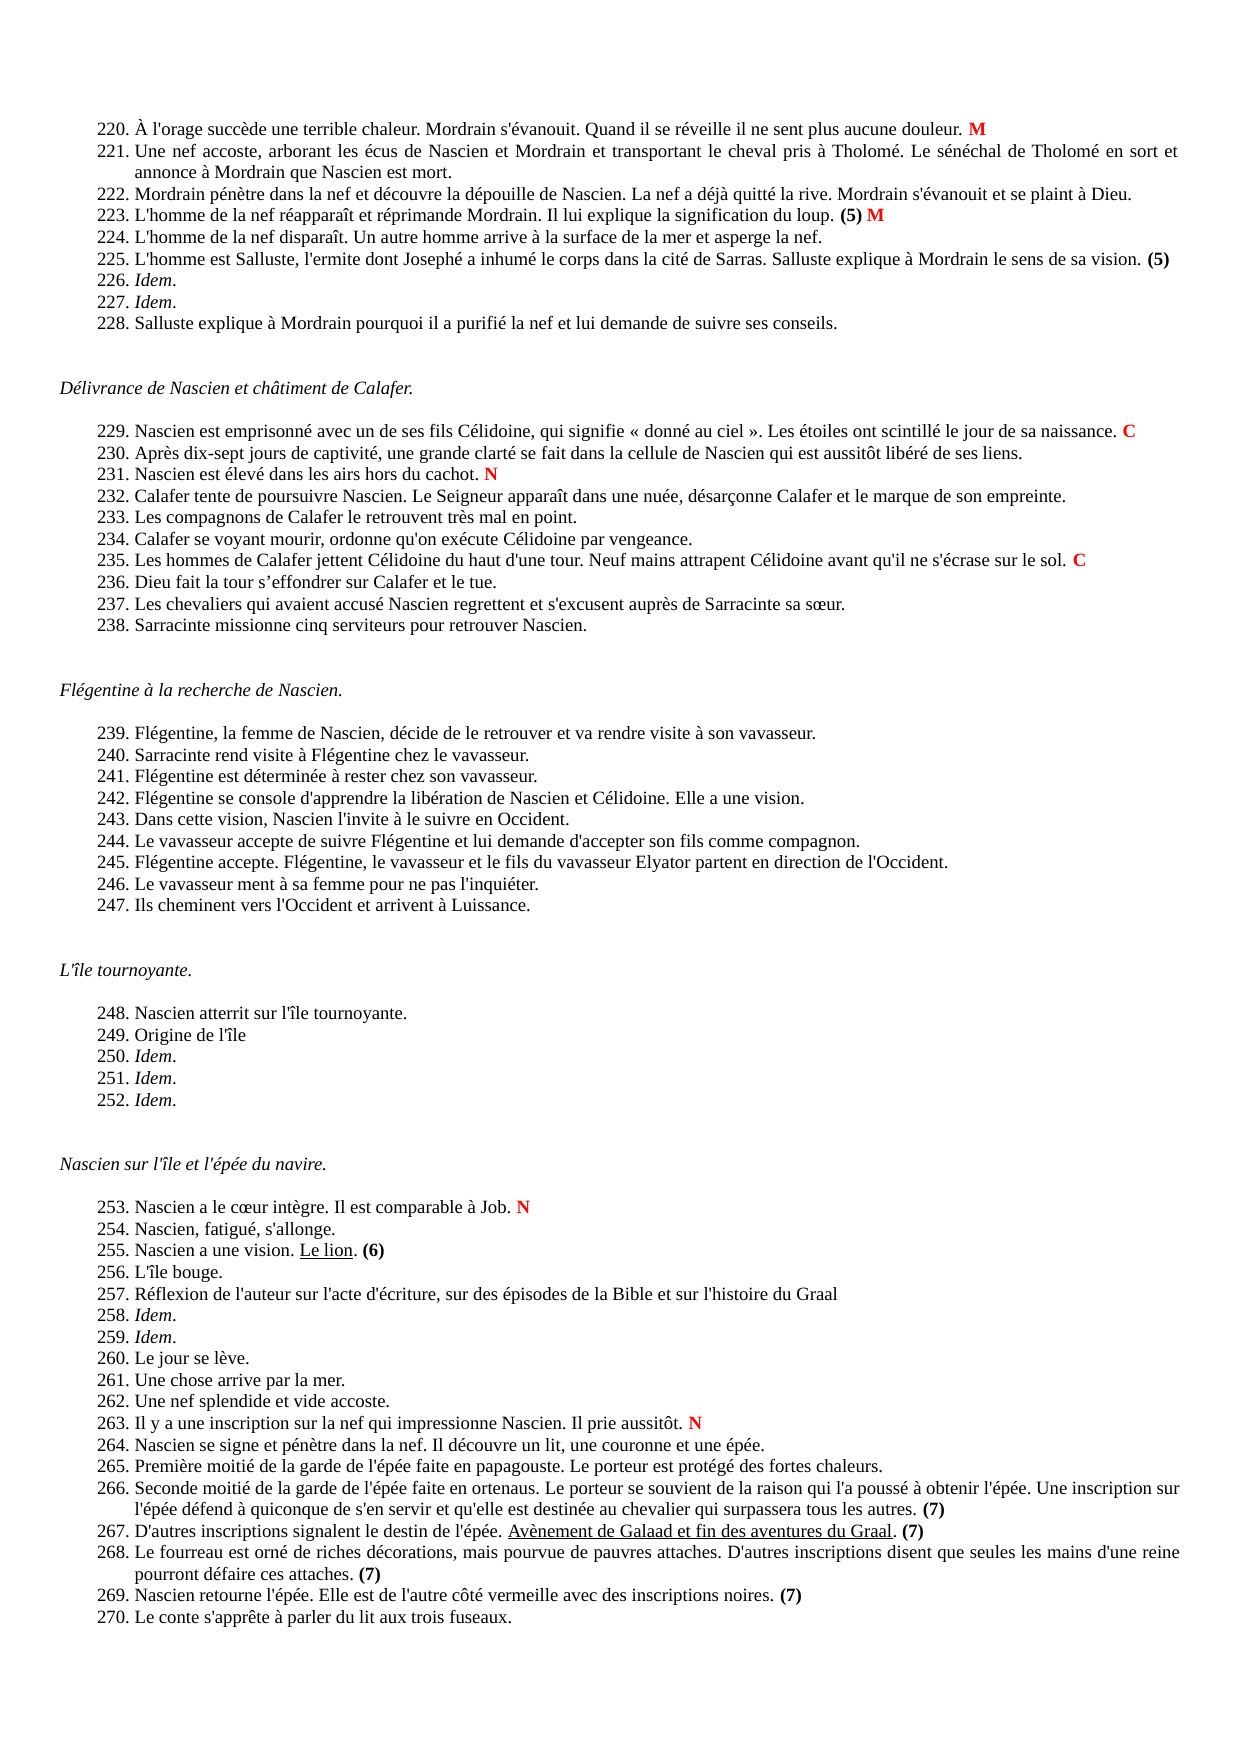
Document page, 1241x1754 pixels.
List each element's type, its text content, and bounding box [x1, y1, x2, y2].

text Nascien sur l'île et l'épée du navire. [59, 1153, 1181, 1175]
list Nascien atterrit sur l'île tournoyante. [97, 1002, 1181, 1024]
list Calafer se voyant mourir, ordonne qu'on exécute Célidoine par vengeance. [97, 528, 1181, 549]
list Nascien est élevé dans les airs hors du cachot. N [97, 463, 1181, 485]
list L'homme est Salluste, l'ermite dont Josephé a inhumé le corps dans la cité de Sarras. Salluste explique à Mordrain le sens de sa vision. (5) [97, 247, 1181, 269]
list Sarracinte missionne cinq serviteurs pour retrouver Nascien. [97, 614, 1181, 636]
list Nascien, fatigué, s'allonge. [97, 1218, 1181, 1239]
list Idem. [97, 1045, 1181, 1067]
list Nascien est emprisonné avec un de ses fils Célidoine, qui signifie « donné au ciel ». Les étoiles ont scintillé le jour de sa naissance. C [97, 420, 1181, 442]
list D'autres inscriptions signalent le destin de l'épée. Avènement de Galaad et fin des aventures du Graal. (7) [97, 1520, 1181, 1541]
list Le fourreau est orné de riches décorations, mais pourvue de pauvres attaches. D'autres inscriptions disent que seules les mains d'une reine pourront défaire ces attaches. (7) [97, 1541, 1181, 1584]
list Flégentine se console d'apprendre la libération de Nascien et Célidoine. Elle a une vision. [97, 787, 1181, 808]
list Idem. [97, 1304, 1181, 1326]
list Nascien a le cœur intègre. Il est comparable à Job. N [97, 1196, 1181, 1218]
list Calafer tente de poursuivre Nascien. Le Seigneur apparaît dans une nuée, désarçonne Calafer et le marque de son empreinte. [97, 485, 1181, 506]
text Flégentine à la recherche de Nascien. [59, 679, 1181, 700]
list Idem. [97, 291, 1181, 312]
text Délivrance de Nascien et châtiment de Calafer. [59, 377, 1181, 398]
list Idem. [97, 269, 1181, 291]
list Flégentine est déterminée à rester chez son vavasseur. [97, 765, 1181, 787]
list Ils cheminent vers l'Occident et arrivent à Luissance. [97, 894, 1181, 916]
list Dans cette vision, Nascien l'invite à le suivre en Occident. [97, 808, 1181, 830]
list Idem. [97, 1067, 1181, 1088]
list Idem. [97, 1326, 1181, 1347]
list Les hommes de Calafer jettent Célidoine du haut d'une tour. Neuf mains attrapent Célidoine avant qu'il ne s'écrase sur le sol. C [97, 549, 1181, 571]
list L'homme de la nef disparaît. Un autre homme arrive à la surface de la mer et asperge la nef. [97, 226, 1181, 247]
text L'île tournoyante. [59, 959, 1181, 981]
list Nascien retourne l'épée. Elle est de l'autre côté vermeille avec des inscriptions noires. (7) [97, 1584, 1181, 1606]
list Les compagnons de Calafer le retrouvent très mal en point. [97, 506, 1181, 528]
list Réflexion de l'auteur sur l'acte d'écriture, sur des épisodes de la Bible et sur l'histoire du Graal [97, 1282, 1181, 1304]
list Il y a une inscription sur la nef qui impressionne Nascien. Il prie aussitôt. N [97, 1412, 1181, 1433]
list L'homme de la nef réapparaît et réprimande Mordrain. Il lui explique la signification du loup. (5) M [97, 204, 1181, 226]
list Origine de l'île [97, 1024, 1181, 1045]
list Flégentine accepte. Flégentine, le vavasseur et le fils du vavasseur Elyator partent en direction de l'Occident. [97, 851, 1181, 873]
list Une nef splendide et vide accoste. [97, 1390, 1181, 1412]
list Flégentine, la femme de Nascien, décide de le retrouver et va rendre visite à son vavasseur. [97, 722, 1181, 743]
list Idem. [97, 1088, 1181, 1110]
list Le vavasseur accepte de suivre Flégentine et lui demande d'accepter son fils comme compagnon. [97, 830, 1181, 851]
list Le jour se lève. [97, 1347, 1181, 1369]
list L'île bouge. [97, 1261, 1181, 1282]
list Une nef accoste, arborant les écus de Nascien et Mordrain et transportant le cheval pris à Tholomé. Le sénéchal de Tholomé en sort et annonce à Mordrain que Nascien est mort. [97, 140, 1181, 183]
list Nascien a une vision. Le lion. (6) [97, 1239, 1181, 1261]
list Une chose arrive par la mer. [97, 1369, 1181, 1390]
list À l'orage succède une terrible chaleur. Mordrain s'évanouit. Quand il se réveille il ne sent plus aucune douleur. M [97, 118, 1181, 140]
list Sarracinte rend visite à Flégentine chez le vavasseur. [97, 743, 1181, 765]
list Mordrain pénètre dans la nef et découvre la dépouille de Nascien. La nef a déjà quitté la rive. Mordrain s'évanouit et se plaint à Dieu. [97, 183, 1181, 204]
list Salluste explique à Mordrain pourquoi il a purifié la nef et lui demande de suivre ses conseils. [97, 312, 1181, 334]
list Après dix-sept jours de captivité, une grande clarté se fait dans la cellule de Nascien qui est aussitôt libéré de ses liens. [97, 442, 1181, 463]
list Première moitié de la garde de l'épée faite en papagouste. Le porteur est protégé des fortes chaleurs. [97, 1455, 1181, 1477]
list Nascien se signe et pénètre dans la nef. Il découvre un lit, une couronne et une épée. [97, 1433, 1181, 1455]
list Seconde moitié de la garde de l'épée faite en ortenaus. Le porteur se souvient de la raison qui l'a poussé à obtenir l'épée. Une inscription sur l'épée défend à quiconque de s'en servir et qu'elle est destinée au chevalier qui surpassera tous les autres. (7) [97, 1477, 1181, 1520]
list Dieu fait la tour s’effondrer sur Calafer et le tue. [97, 571, 1181, 592]
list Le vavasseur ment à sa femme pour ne pas l'inquiéter. [97, 873, 1181, 894]
list Le conte s'apprête à parler du lit aux trois fuseaux. [97, 1606, 1181, 1627]
list Les chevaliers qui avaient accusé Nascien regrettent et s'excusent auprès de Sarracinte sa sœur. [97, 592, 1181, 614]
